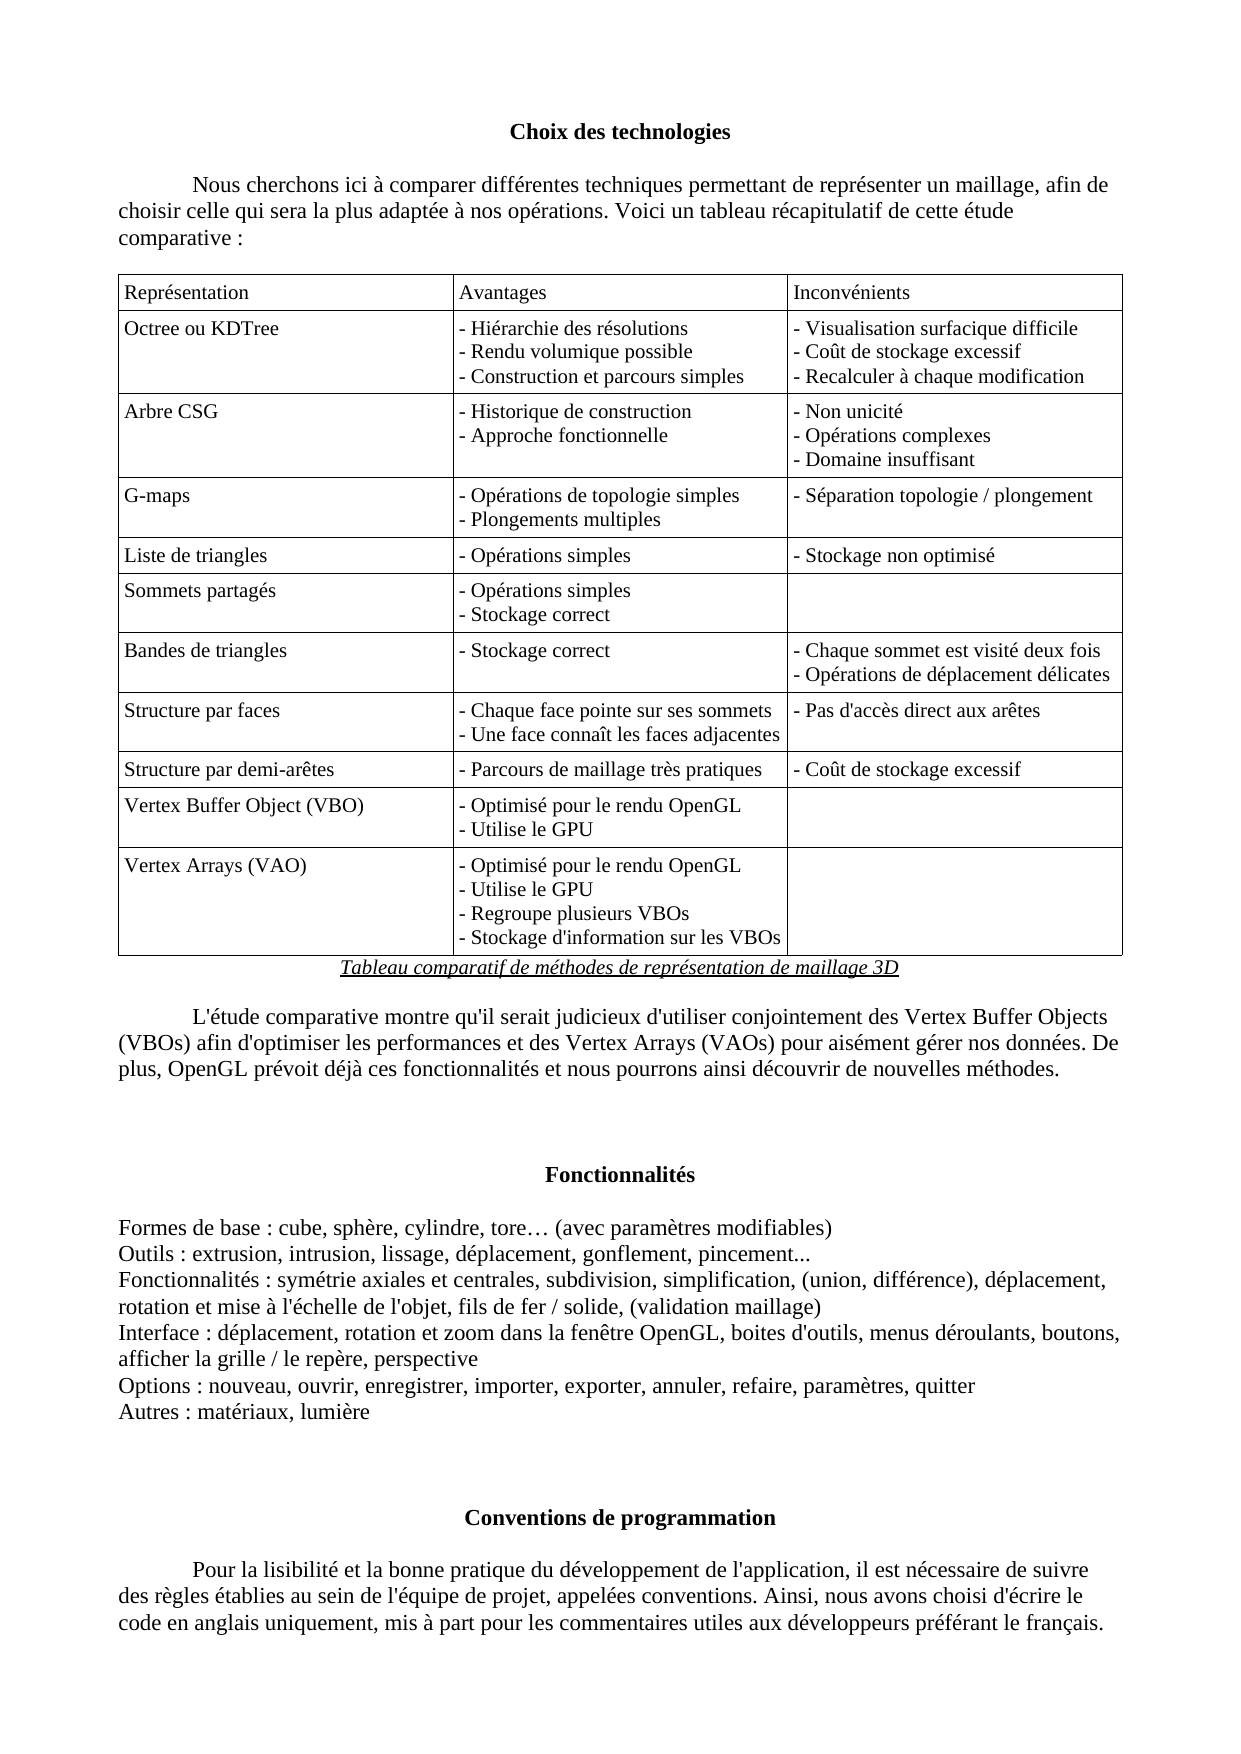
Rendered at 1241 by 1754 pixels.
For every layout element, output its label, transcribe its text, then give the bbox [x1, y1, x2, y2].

text Choix des technologies [118, 118, 1122, 144]
text Interface : déplacement, rotation et zoom dans la fenêtre OpenGL, boites d'outils, menus déroulants, boutons, afficher la grille / le repère, perspective [118, 1319, 1122, 1372]
text Fonctionnalités : symétrie axiales et centrales, subdivision, simplification, (union, différence), déplacement, rotation et mise à l'échelle de l'objet, fils de fer / solide, (validation maillage) [118, 1266, 1122, 1319]
table_cell - Séparation topologie / plongement [788, 478, 1122, 537]
table_cell - Visualisation surfacique difficile - Coût de stockage excessif - Recalculer à chaque modification [788, 311, 1122, 393]
text Formes de base : cube, sphère, cylindre, tore… (avec paramètres modifiables) [118, 1214, 1122, 1240]
table_cell - Pas d'accès direct aux arêtes [788, 693, 1122, 751]
table_cell - Stockage non optimisé [788, 538, 1122, 572]
table_cell - Hiérarchie des résolutions - Rendu volumique possible - Construction et parcours simples [454, 311, 787, 393]
table_cell - Optimisé pour le rendu OpenGL - Utilise le GPU [454, 788, 787, 847]
table_cell - Optimisé pour le rendu OpenGL - Utilise le GPU - Regroupe plusieurs VBOs - Stockage d'information sur les VBOs [454, 848, 787, 954]
table_cell - Parcours de maillage très pratiques [454, 752, 787, 787]
text Conventions de programmation [118, 1503, 1122, 1530]
table_cell - Non unicité - Opérations complexes - Domaine insuffisant [788, 394, 1122, 477]
table_cell - Chaque sommet est visité deux fois - Opérations de déplacement délicates [788, 633, 1122, 692]
table_cell Sommets partagés [119, 574, 453, 632]
table_cell [788, 788, 1122, 847]
table_cell Liste de triangles [119, 538, 453, 572]
table_cell Octree ou KDTree [119, 311, 453, 393]
text Fonctionnalités [118, 1161, 1122, 1187]
table_cell Bandes de triangles [119, 633, 453, 692]
table_cell - Coût de stockage excessif [788, 752, 1122, 787]
table_cell G-maps [119, 478, 453, 537]
text Nous cherchons ici à comparer différentes techniques permettant de représenter un maillage, afin de choisir celle qui sera la plus adaptée à nos opérations. Voici un tableau récapitulatif de cette étude comparative : [118, 171, 1122, 250]
text Autres : matériaux, lumière [118, 1398, 1122, 1424]
table_header Avantages [454, 275, 787, 309]
table_cell - Opérations simples - Stockage correct [454, 574, 787, 632]
text L'étude comparative montre qu'il serait judicieux d'utiliser conjointement des Vertex Buffer Objects (VBOs) afin d'optimiser les performances et des Vertex Arrays (VAOs) pour aisément gérer nos données. De plus, OpenGL prévoit déjà ces fonctionnalités et nous pourrons ainsi découvrir de nouvelles méthodes. [118, 1003, 1122, 1082]
table_cell - Stockage correct [454, 633, 787, 692]
table_cell - Historique de construction - Approche fonctionnelle [454, 394, 787, 477]
table_cell - Opérations simples [454, 538, 787, 572]
table_cell Vertex Arrays (VAO) [119, 848, 453, 954]
table_cell Vertex Buffer Object (VBO) [119, 788, 453, 847]
table_cell Structure par faces [119, 693, 453, 751]
table_cell - Opérations de topologie simples - Plongements multiples [454, 478, 787, 537]
table_cell [788, 848, 1122, 954]
text Outils : extrusion, intrusion, lissage, déplacement, gonflement, pincement... [118, 1240, 1122, 1266]
table_header Représentation [119, 275, 453, 309]
table_header Inconvénients [788, 275, 1122, 309]
table_cell Structure par demi-arêtes [119, 752, 453, 787]
table_cell - Chaque face pointe sur ses sommets - Une face connaît les faces adjacentes [454, 693, 787, 751]
table_cell [788, 574, 1122, 632]
text Tableau comparatif de méthodes de représentation de maillage 3D [118, 956, 1122, 979]
text Pour la lisibilité et la bonne pratique du développement de l'application, il est nécessaire de suivre des règles établies au sein de l'équipe de projet, appelées conventions. Ainsi, nous avons choisi d'écrire le code en anglais uniquement, mis à part pour les commentaires utiles aux développeurs préférant le français. [118, 1556, 1122, 1635]
table_cell Arbre CSG [119, 394, 453, 477]
text Options : nouveau, ouvrir, enregistrer, importer, exporter, annuler, refaire, paramètres, quitter [118, 1372, 1122, 1398]
